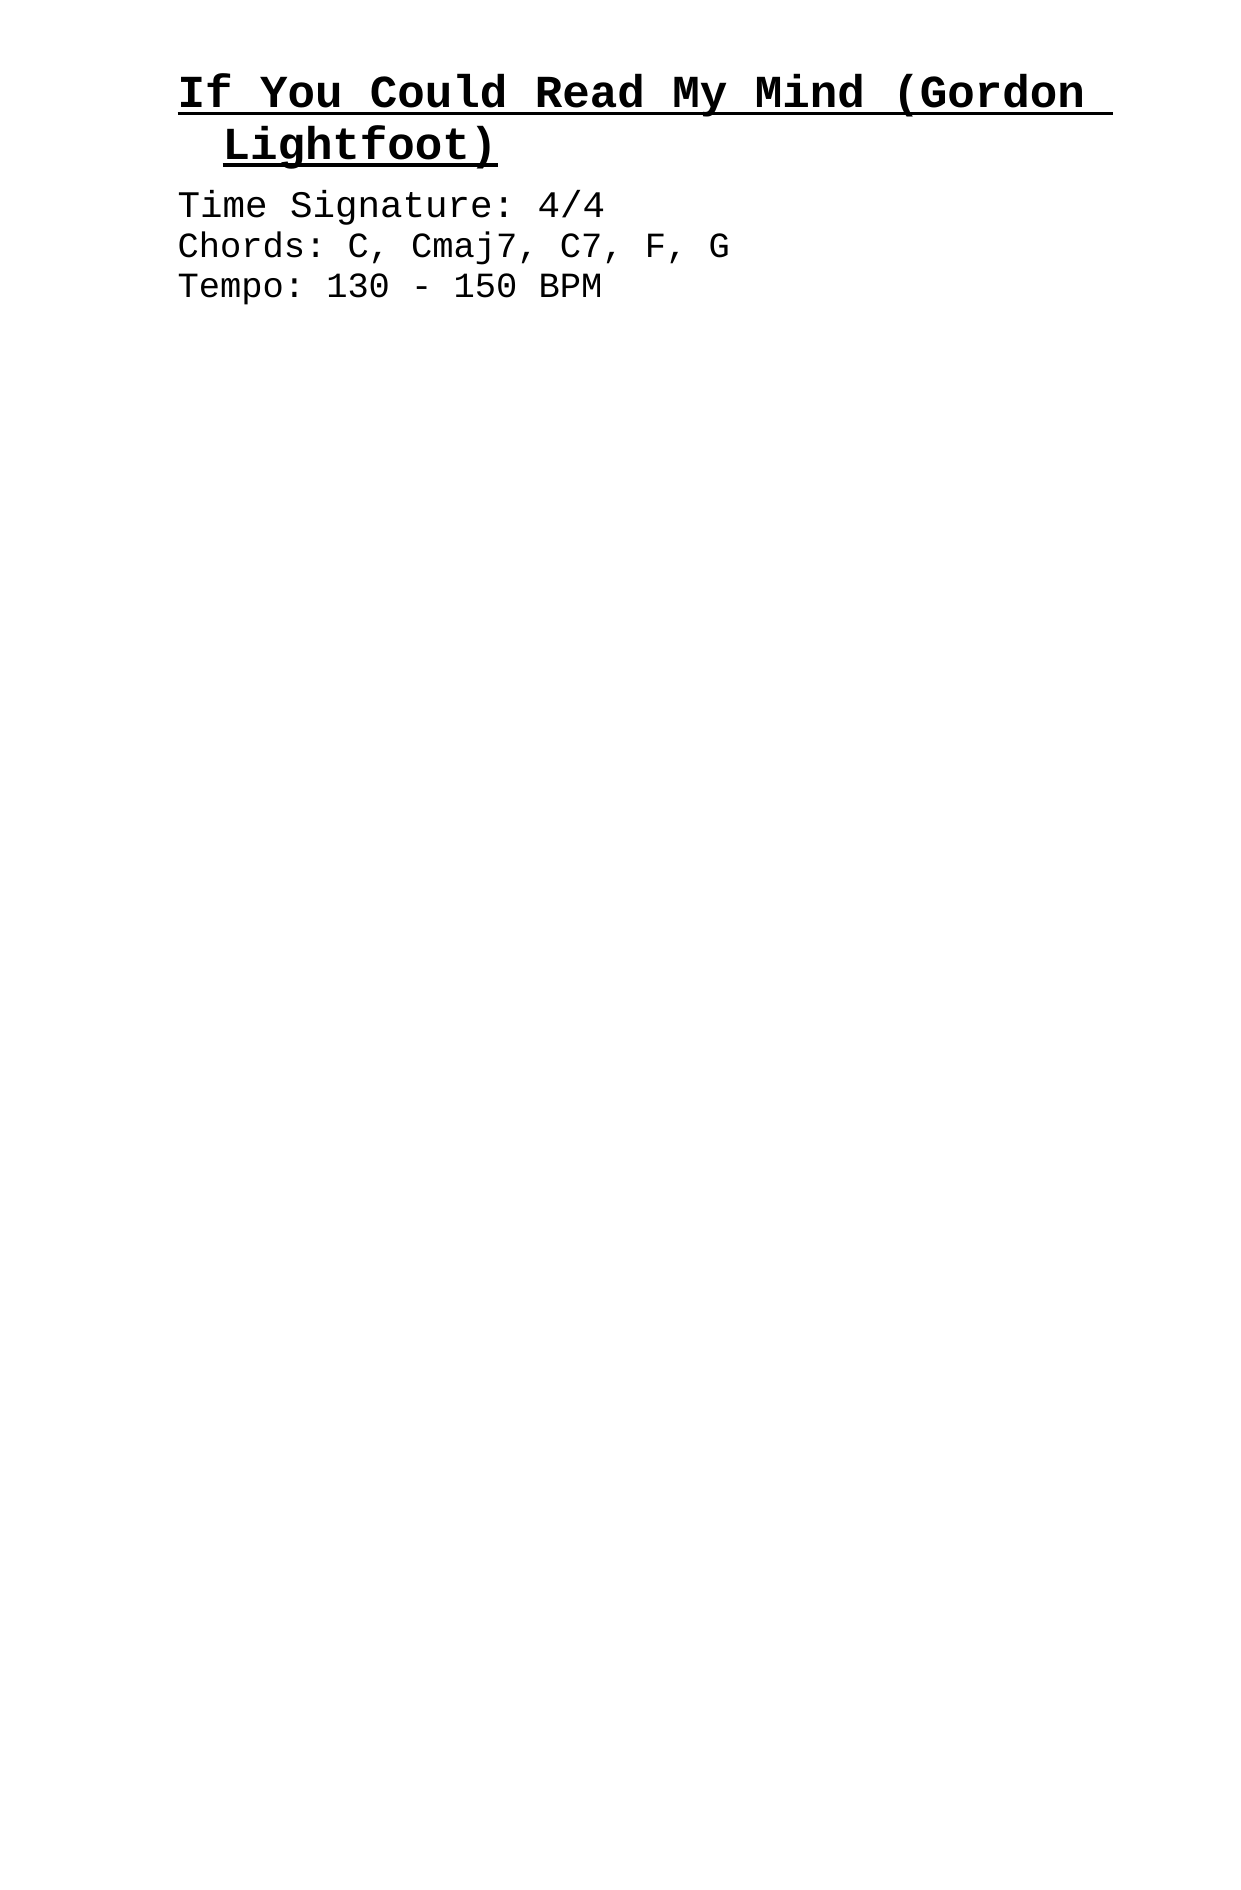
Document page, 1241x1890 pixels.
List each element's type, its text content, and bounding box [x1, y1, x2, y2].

text Tempo: 130 - 150 BPM [177, 268, 1196, 308]
subtitle If You Could Read My Mind (Gordon Lightfoot) [177, 69, 1196, 173]
text Chords: C, Cmaj7, C7, F, G [177, 228, 1196, 268]
subtitle Time Signature: 4/4 [177, 186, 1196, 228]
